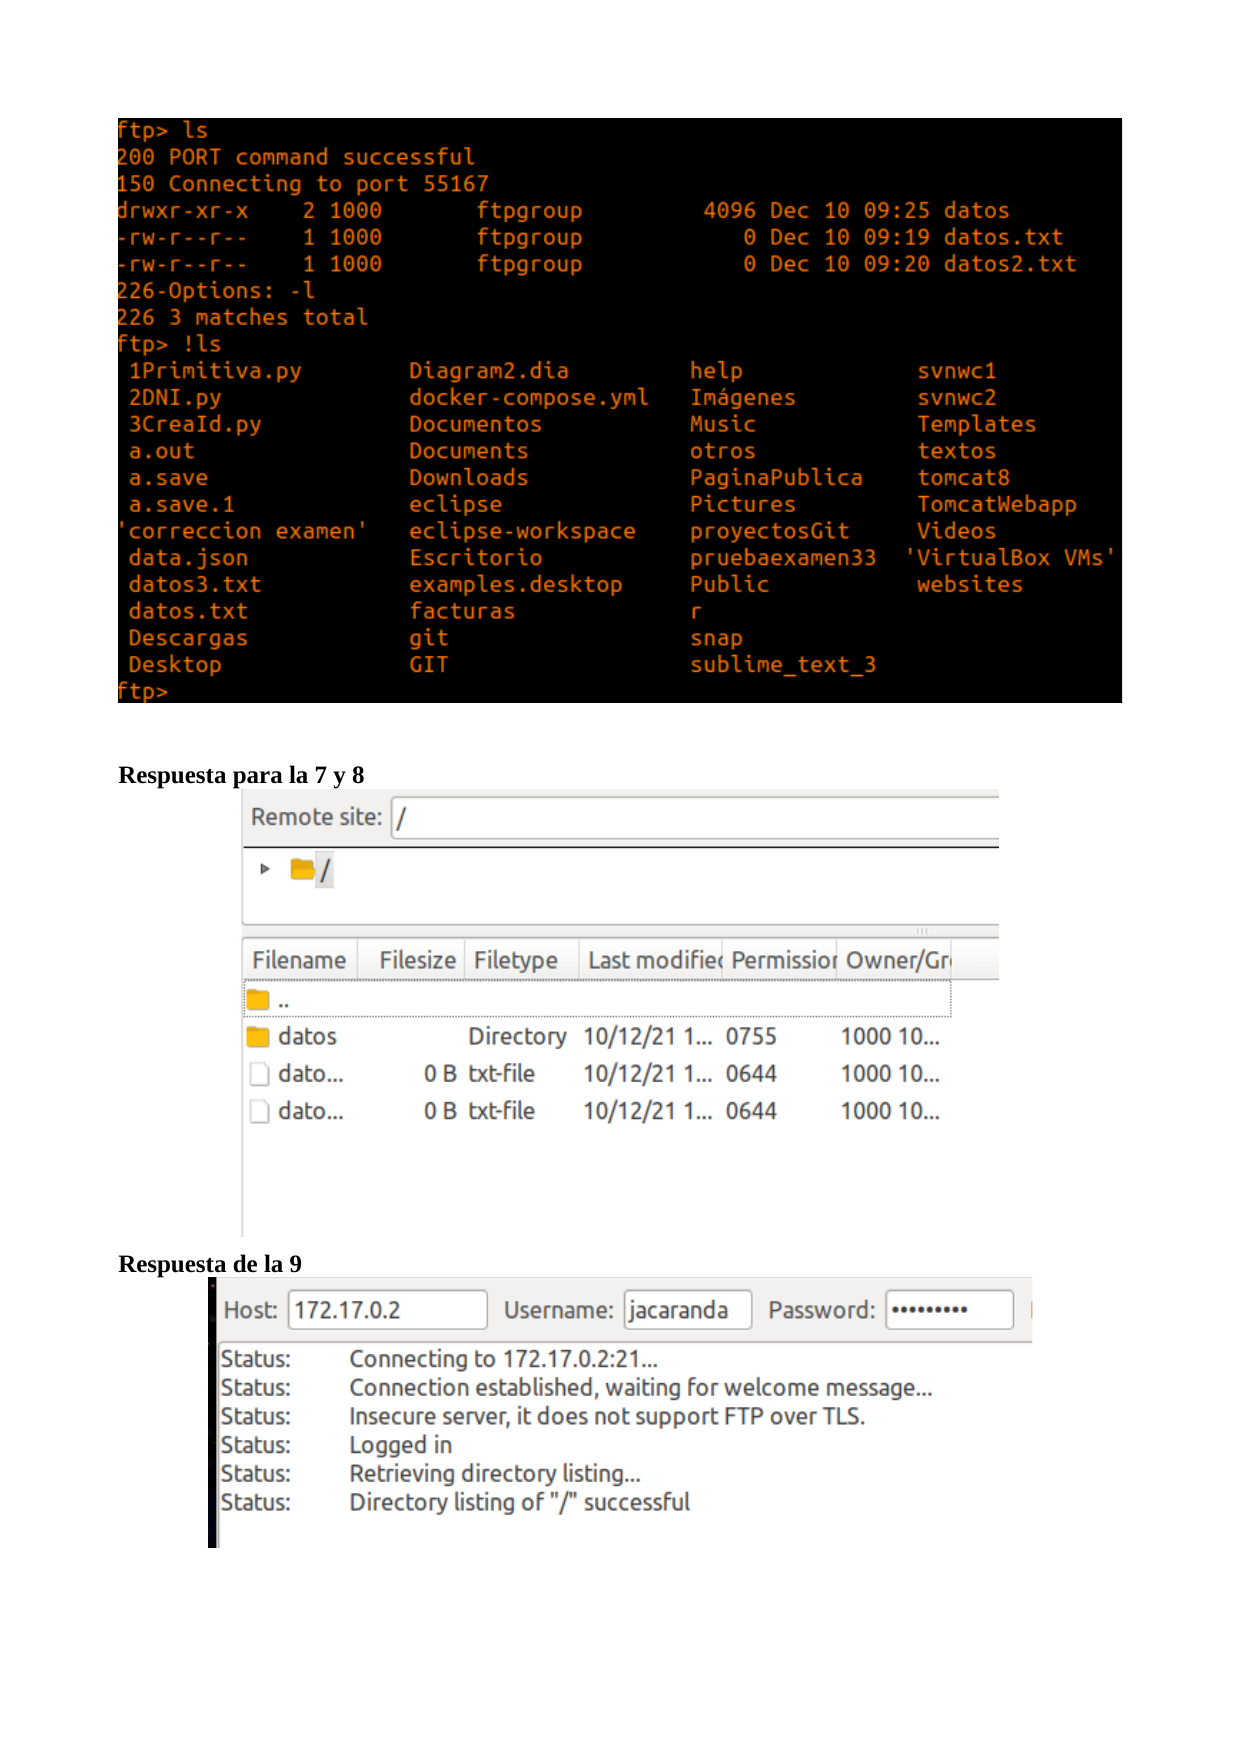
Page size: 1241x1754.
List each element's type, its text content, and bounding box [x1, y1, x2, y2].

text Respuesta para la 7 y 8 [118, 760, 1122, 789]
picture [208, 1277, 1033, 1548]
picture [241, 789, 999, 1237]
text Respuesta de la 9 [118, 1249, 1122, 1278]
picture [118, 118, 1123, 703]
